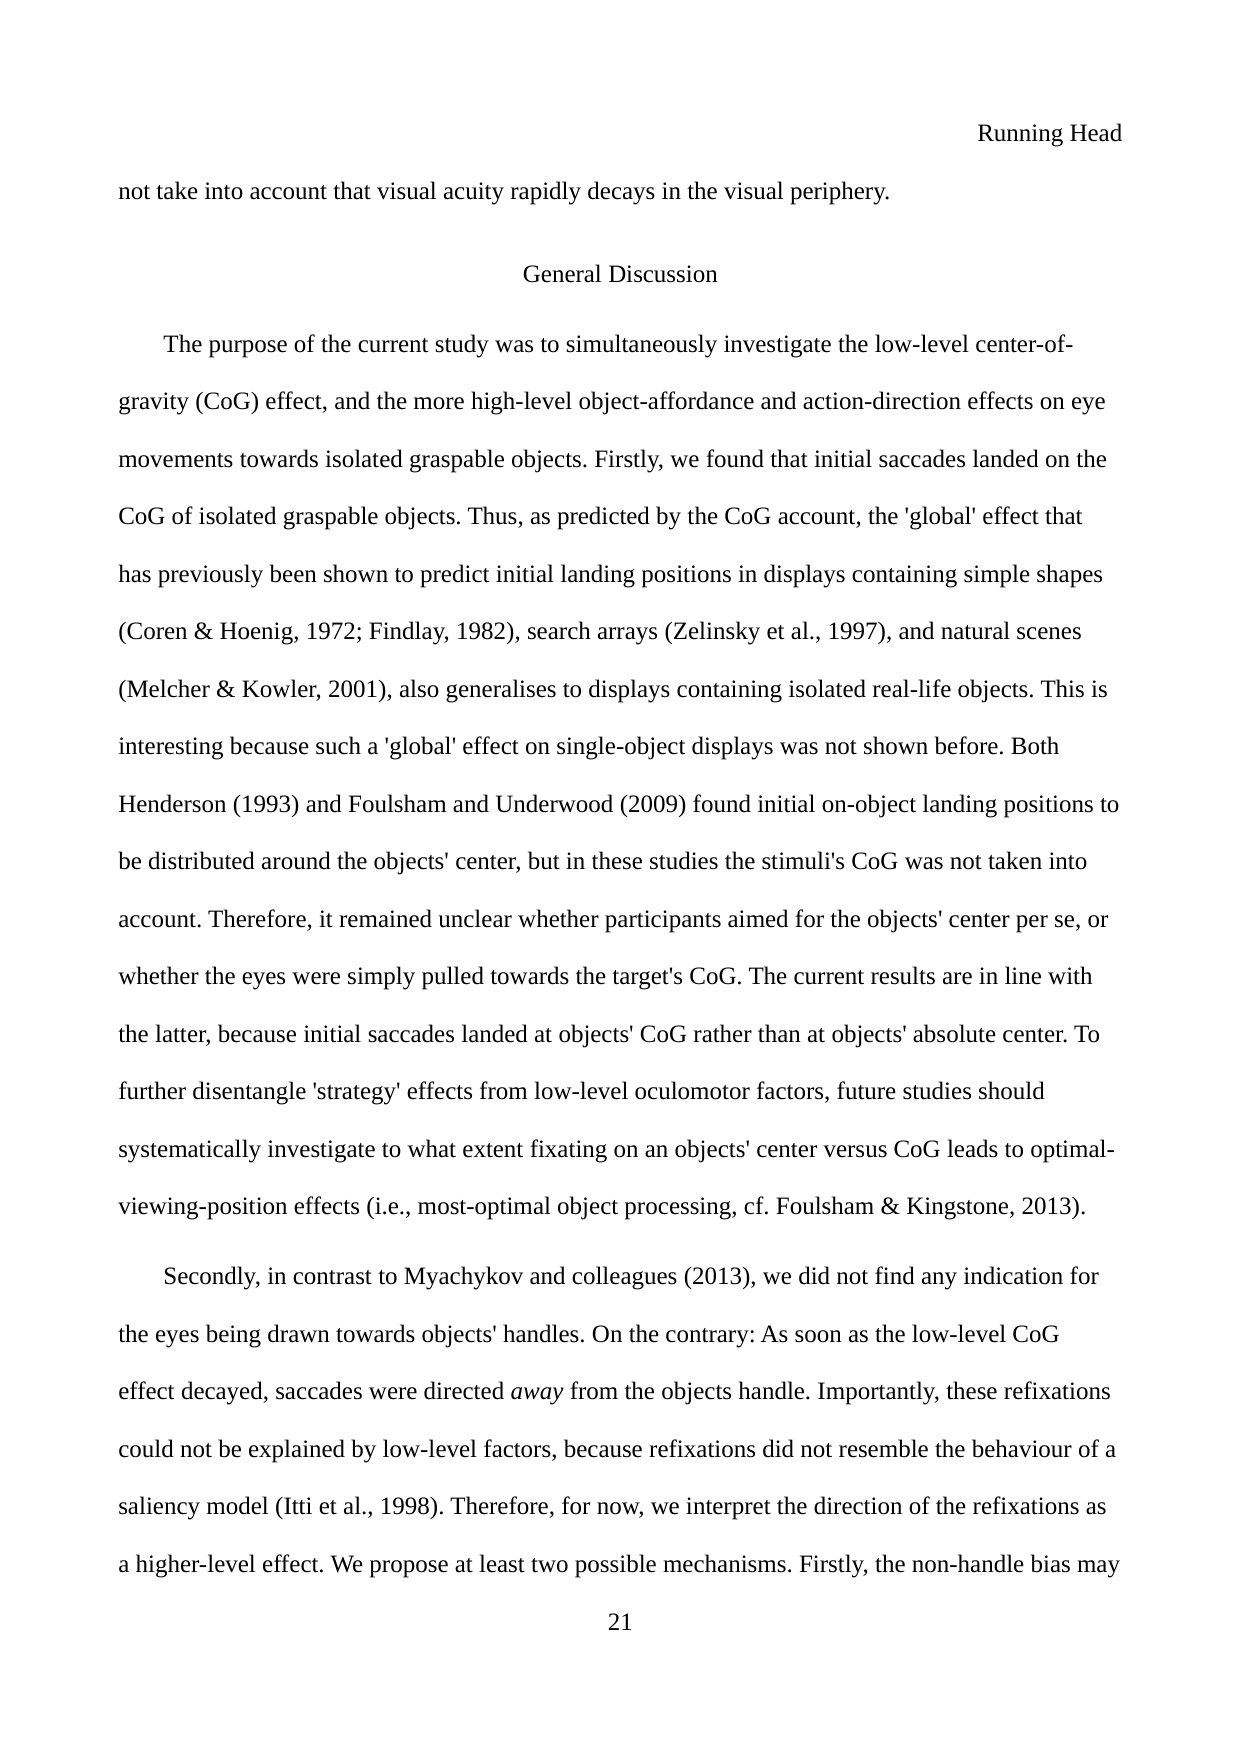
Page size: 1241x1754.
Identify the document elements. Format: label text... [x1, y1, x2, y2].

subtitle General Discussion [118, 259, 1122, 288]
text not take into account that visual acuity rapidly decays in the visual periphery. [118, 176, 1122, 205]
text The purpose of the current study was to simultaneously investigate the low-level center-of-gravity (CoG) effect, and the more high-level object-affordance and action-direction effects on eye movements towards isolated graspable objects. Firstly, we found that initial saccades landed on the CoG of isolated graspable objects. Thus, as predicted by the CoG account, the 'global' effect that has previously been shown to predict initial landing positions in displays containing simple shapes (Coren & Hoenig, 1972; Findlay, 1982), search arrays (Zelinsky et al., 1997), and natural scenes (Melcher & Kowler, 2001), also generalises to displays containing isolated real-life objects. This is interesting because such a 'global' effect on single-object displays was not shown before. Both Henderson (1993) and Foulsham and Underwood (2009) found initial on-object landing positions to be distributed around the objects' center, but in these studies the stimuli's CoG was not taken into account. Therefore, it remained unclear whether participants aimed for the objects' center per se, or whether the eyes were simply pulled towards the target's CoG. The current results are in line with the latter, because initial saccades landed at objects' CoG rather than at objects' absolute center. To further disentangle 'strategy' effects from low-level oculomotor factors, future studies should systematically investigate to what extent fixating on an objects' center versus CoG leads to optimal-viewing-position effects (i.e., most-optimal object processing, cf. Foulsham & Kingstone, 2013). [118, 329, 1122, 1220]
text Secondly, in contrast to Myachykov and colleagues (2013), we did not find any indication for the eyes being drawn towards objects' handles. On the contrary: As soon as the low-level CoG effect decayed, saccades were directed away from the objects handle. Importantly, these refixations could not be explained by low-level factors, because refixations did not resemble the behaviour of a saliency model (Itti et al., 1998). Therefore, for now, we interpret the direction of the refixations as a higher-level effect. We propose at least two possible mechanisms. Firstly, the non-handle bias may [118, 1261, 1122, 1578]
